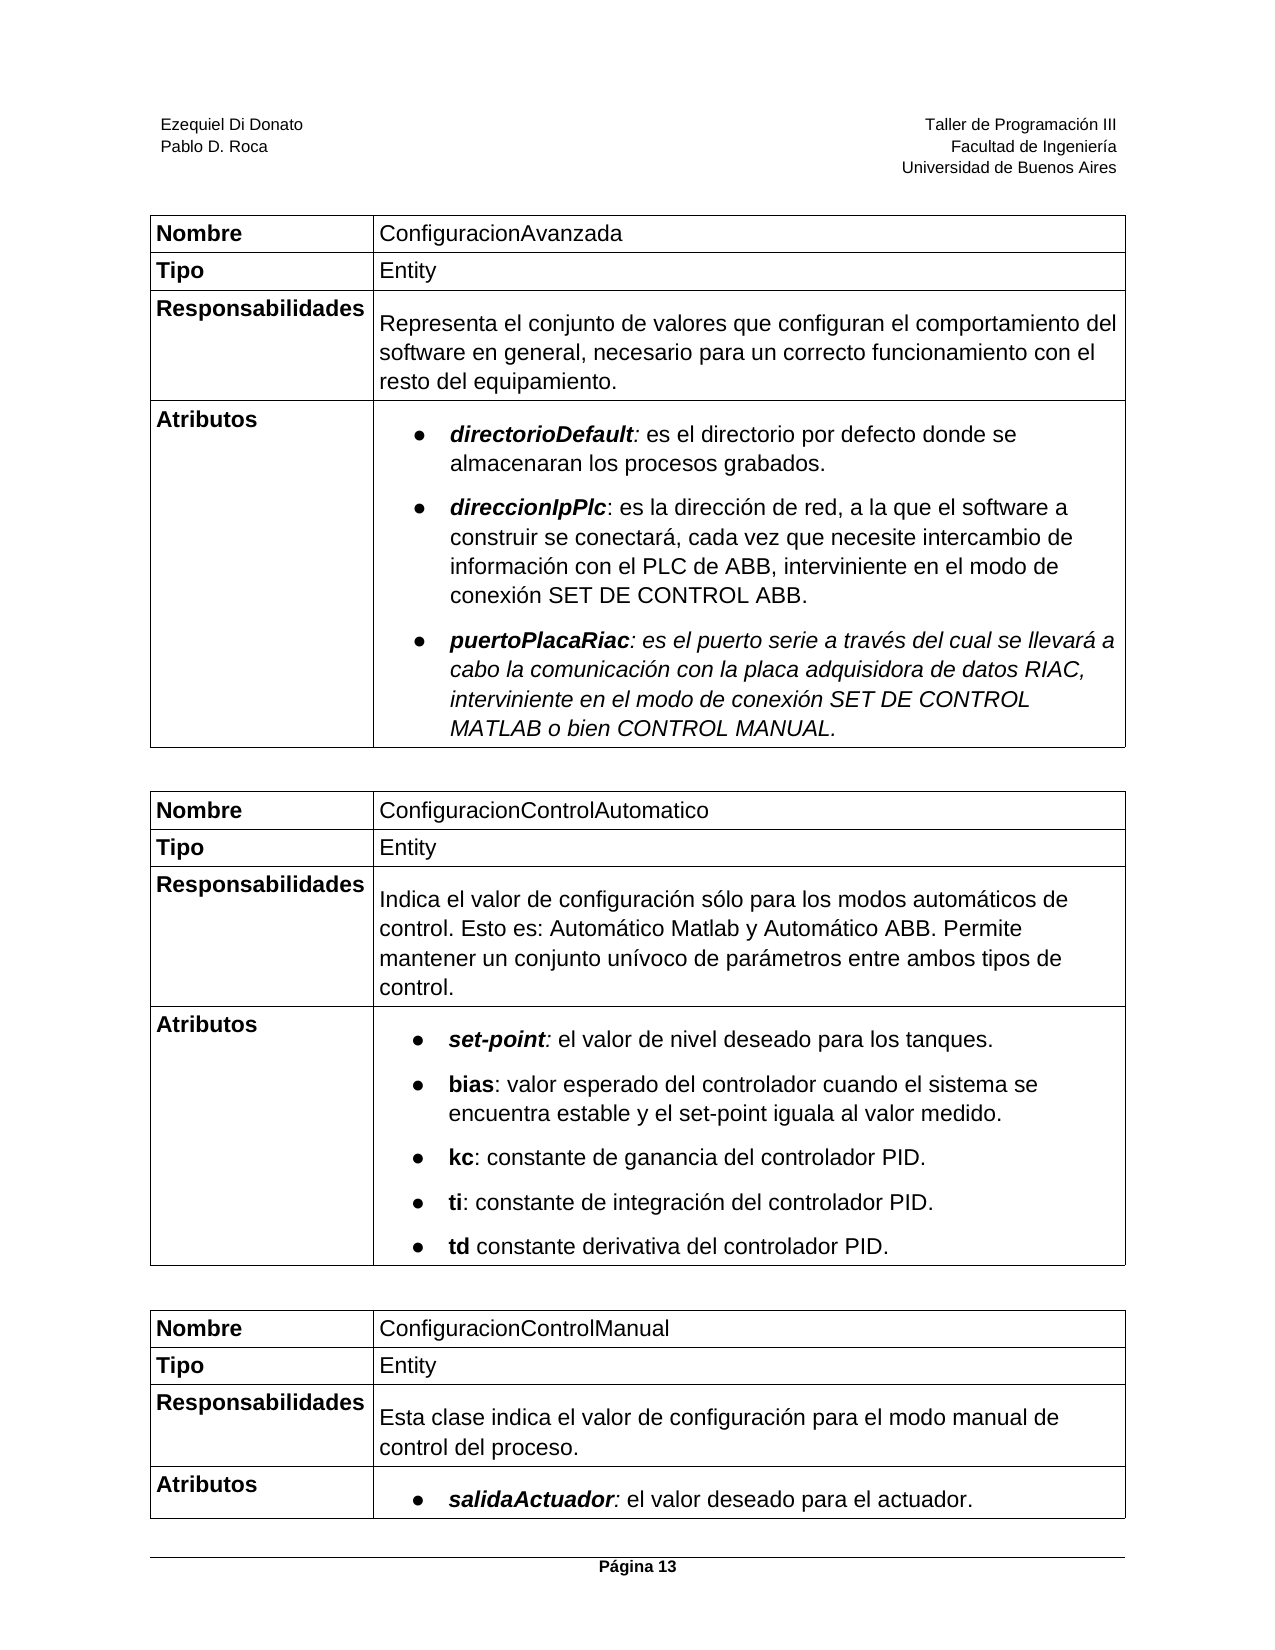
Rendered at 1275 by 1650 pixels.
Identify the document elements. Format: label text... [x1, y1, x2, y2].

table_cell Tipo [151, 253, 373, 289]
table_header Nombre [151, 1311, 373, 1347]
table_header ConfiguracionControlManual [374, 1311, 1125, 1347]
table_cell salidaActuador: el valor deseado para el actuador. [374, 1467, 1125, 1518]
table_cell Responsabilidades [151, 291, 373, 400]
table_cell Tipo [151, 1348, 373, 1384]
table_cell Atributos [151, 1467, 373, 1518]
table_cell set-point: el valor de nivel deseado para los tanques. bias: valor esperado del controlador cuando el sistema se encuentra estable y el set-point iguala al valor medido. kc: constante de ganancia del controlador PID. ti: constante de integración del controlador PID. td constante derivativa del controlador PID. [374, 1007, 1125, 1265]
table_cell Entity [374, 1348, 1125, 1384]
table_cell Atributos [151, 401, 373, 747]
table_cell Representa el conjunto de valores que configuran el comportamiento del software en general, necesario para un correcto funcionamiento con el resto del equipamiento. [374, 291, 1125, 400]
table_cell Responsabilidades [151, 1385, 373, 1466]
table_cell Indica el valor de configuración sólo para los modos automáticos de control. Esto es: Automático Matlab y Automático ABB. Permite mantener un conjunto unívoco de parámetros entre ambos tipos de control. [374, 867, 1125, 1006]
table_cell Tipo [151, 830, 373, 866]
table_cell Entity [374, 830, 1125, 866]
table_cell Atributos [151, 1007, 373, 1265]
table_header ConfiguracionAvanzada [374, 216, 1125, 252]
table_cell Entity [374, 253, 1125, 289]
table_header Nombre [151, 792, 373, 829]
table_cell directorioDefault: es el directorio por defecto donde se almacenaran los procesos grabados. direccionIpPlc: es la dirección de red, a la que el software a construir se conectará, cada vez que necesite intercambio de información con el PLC de ABB, interviniente en el modo de conexión SET DE CONTROL ABB. puertoPlacaRiac: es el puerto serie a través del cual se llevará a cabo la comunicación con la placa adquisidora de datos RIAC, interviniente en el modo de conexión SET DE CONTROL MATLAB o bien CONTROL MANUAL. [374, 401, 1125, 747]
table_header ConfiguracionControlAutomatico [374, 792, 1125, 829]
table_header Nombre [151, 216, 373, 252]
table_cell Esta clase indica el valor de configuración para el modo manual de control del proceso. [374, 1385, 1125, 1466]
table_cell Responsabilidades [151, 867, 373, 1006]
